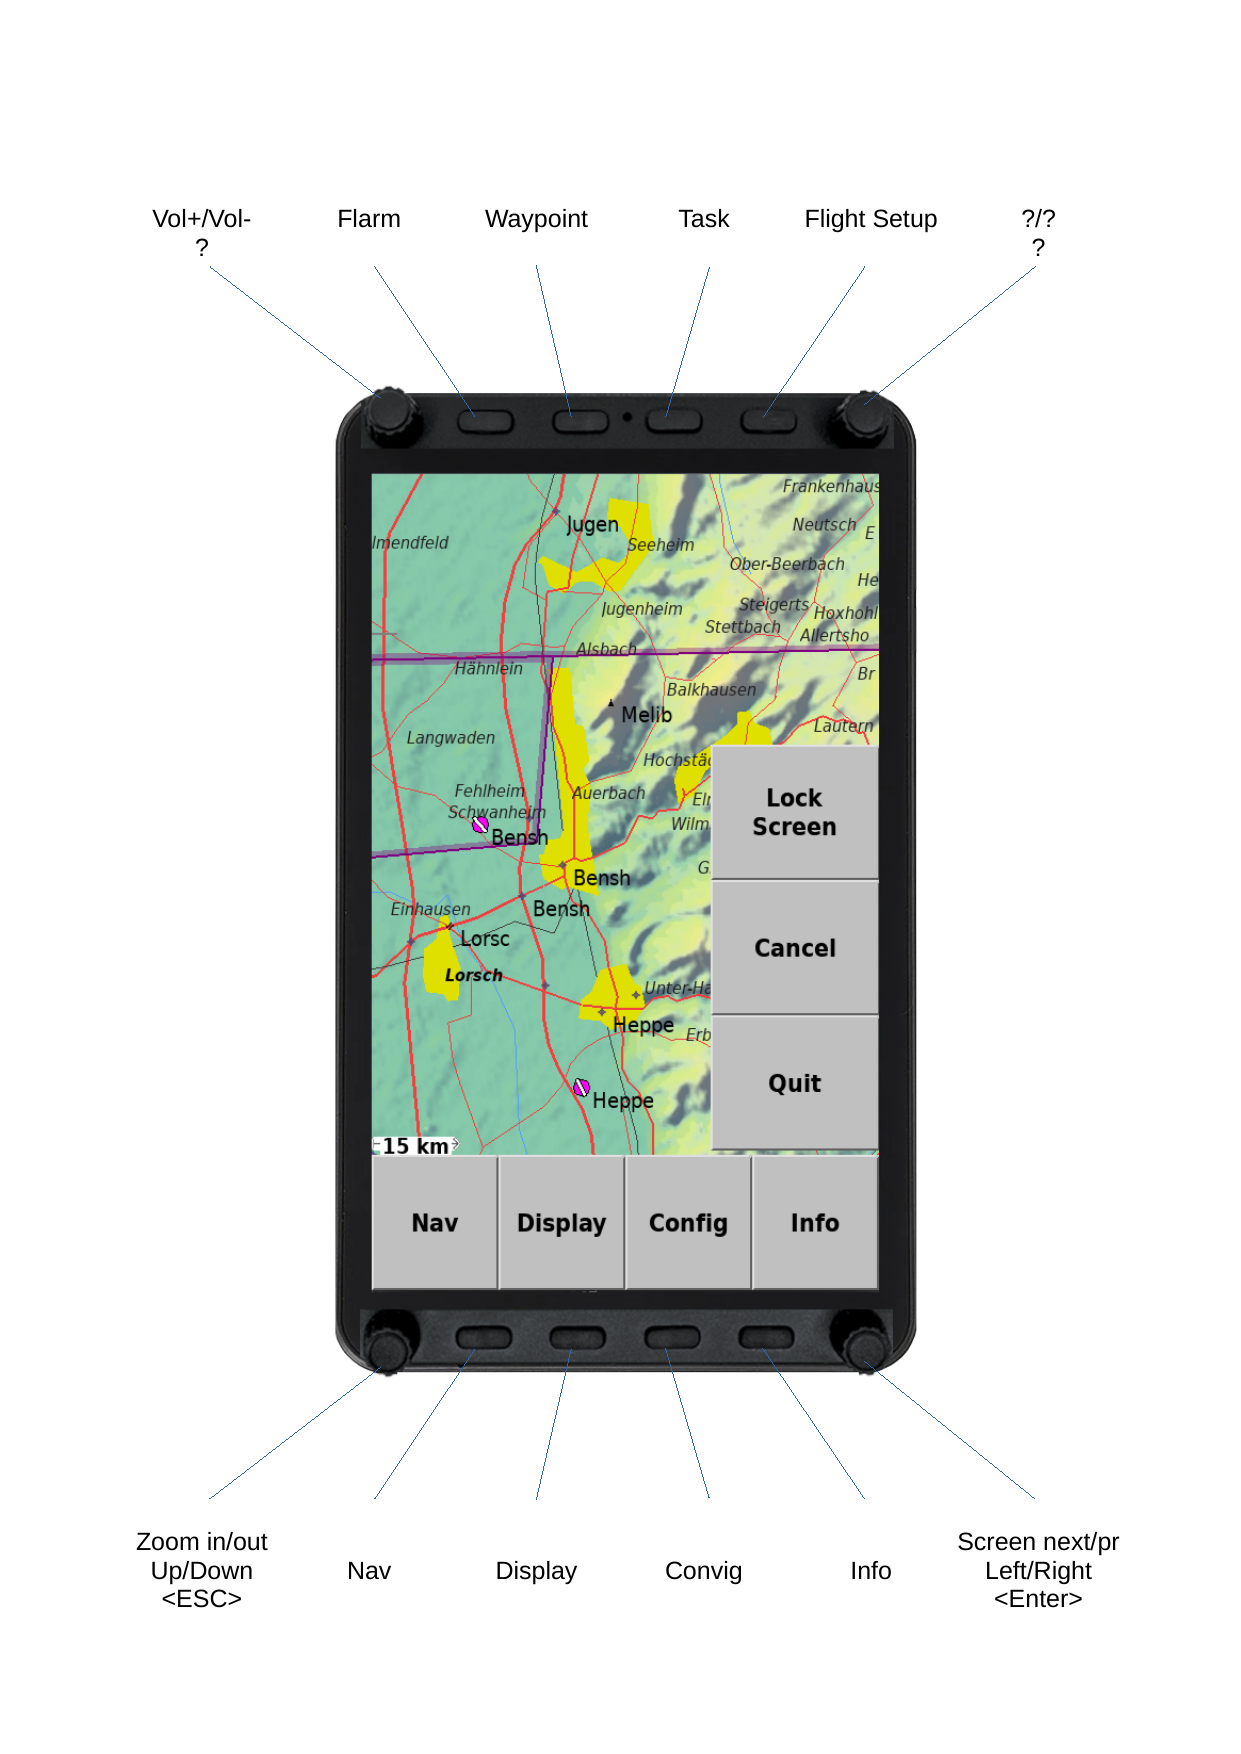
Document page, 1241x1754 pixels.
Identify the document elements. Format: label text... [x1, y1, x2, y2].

table_header Screen next/pr Left/Right [955, 1498, 1122, 1584]
table_cell [788, 1584, 955, 1613]
table_header Vol+/Vol- [118, 204, 285, 233]
table_cell [453, 233, 620, 262]
table_header Task [620, 204, 787, 233]
picture [279, 342, 975, 1434]
table_header Waypoint [453, 204, 620, 233]
table_cell [620, 233, 787, 262]
table_cell [285, 233, 453, 262]
table_cell [620, 1584, 787, 1613]
table_header Flarm [285, 204, 453, 233]
table_header Zoom in/out Up/Down [118, 1498, 285, 1584]
table_cell <Enter> [955, 1584, 1122, 1613]
table_cell [285, 1584, 453, 1613]
table_header Convig [620, 1498, 787, 1584]
table_header ?/? [955, 204, 1122, 233]
table_cell ? [955, 233, 1122, 262]
table_cell [453, 1584, 620, 1613]
table_cell [788, 233, 955, 262]
table_header Info [788, 1498, 955, 1584]
table_header Nav [285, 1498, 453, 1584]
table_cell ? [118, 233, 285, 262]
table_header Flight Setup [788, 204, 955, 233]
table_cell <ESC> [118, 1584, 285, 1613]
table_header Display [453, 1498, 620, 1584]
